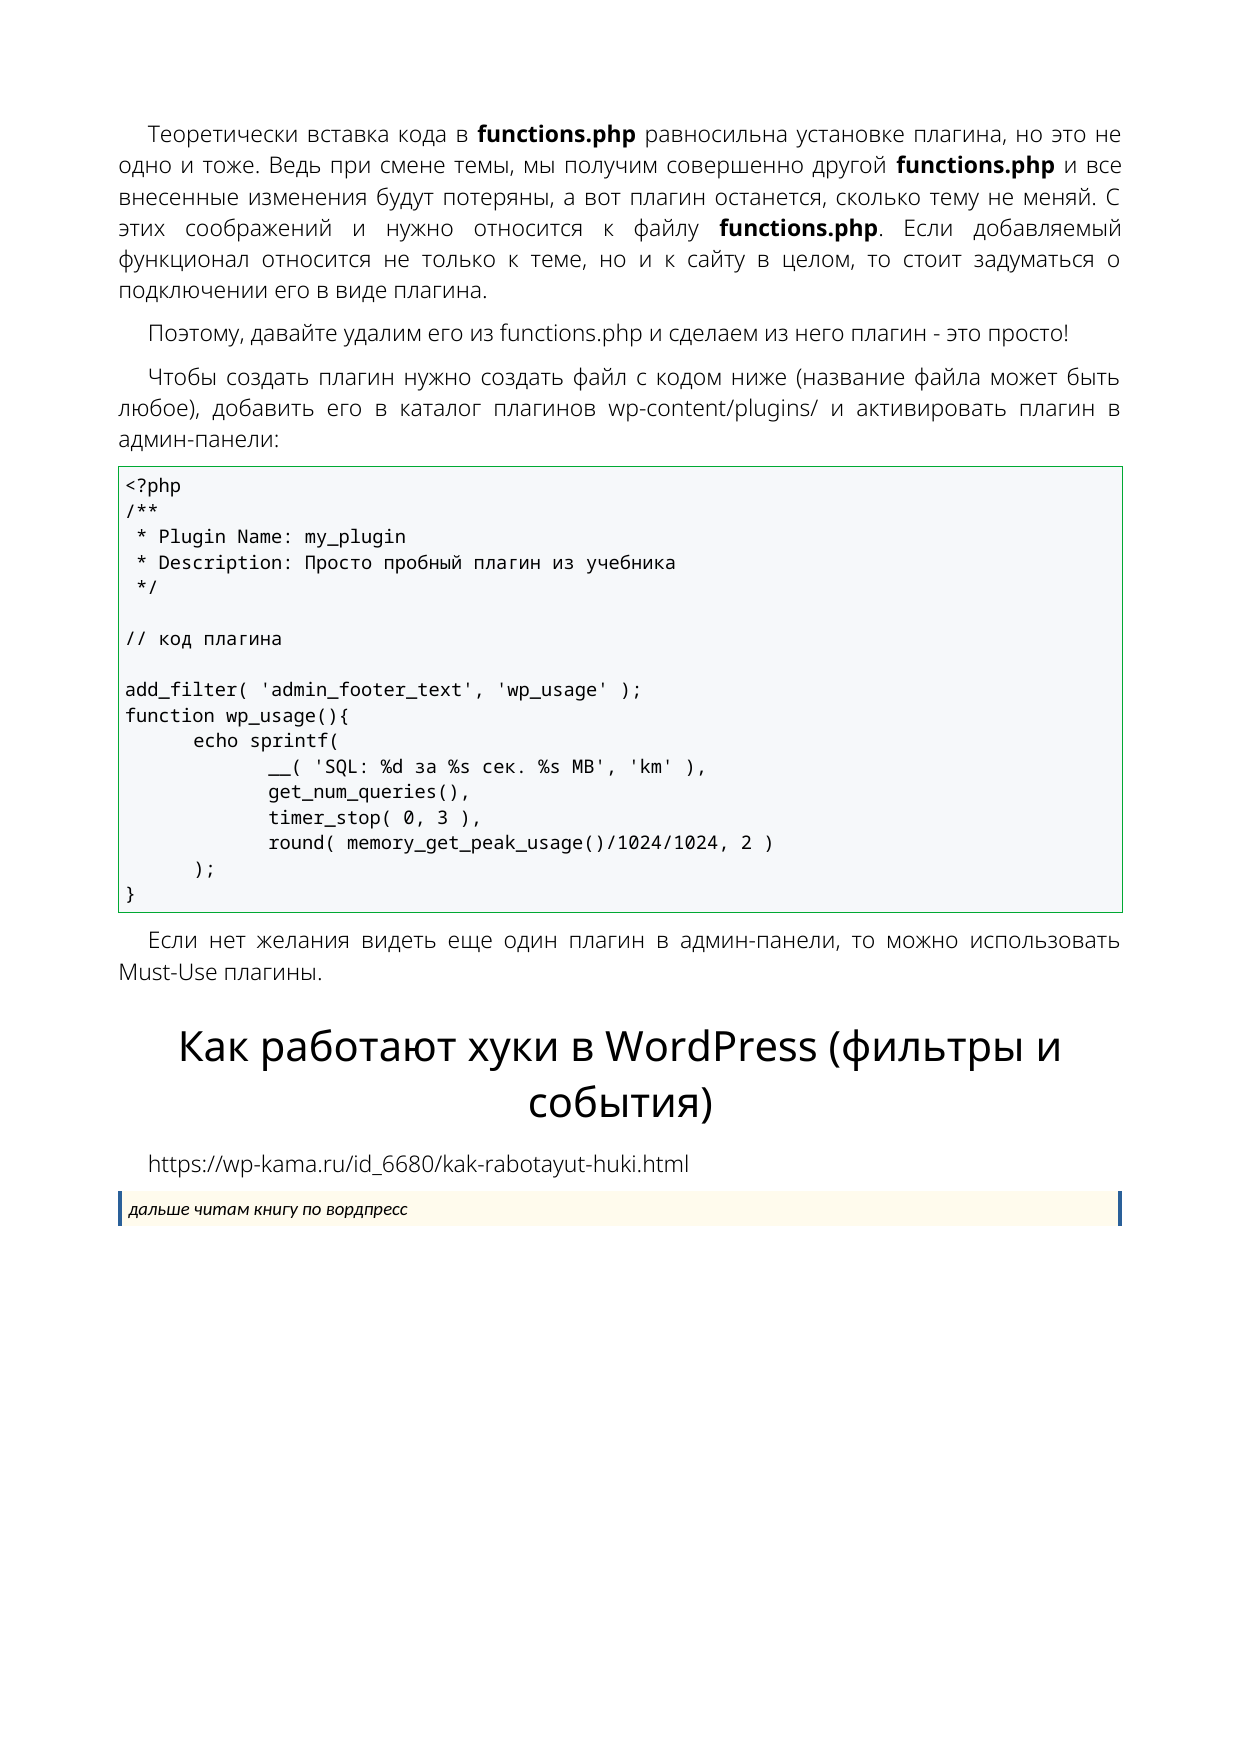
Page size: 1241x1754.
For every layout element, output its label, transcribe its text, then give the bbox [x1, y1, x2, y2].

subtitle Как работают хуки в WordPress (фильтры и события) [118, 1016, 1122, 1130]
text Поэтому, давайте удалим его из functions.php и сделаем из него плагин - это просто! [118, 317, 1122, 349]
text // код плагина [119, 619, 1122, 644]
text timer_stop( 0, 3 ), [119, 798, 1122, 823]
text get_num_queries(), [119, 772, 1122, 798]
text * Plugin Name: my_plugin [119, 517, 1122, 542]
text <?php [119, 467, 1122, 491]
text } [119, 874, 1122, 912]
text * Description: Просто пробный плагин из учебника [119, 542, 1122, 568]
text дальше читам книгу по вордпресс [122, 1191, 1118, 1226]
text Если нет желания видеть еще один плагин в админ-панели, то можно использовать Must-Use плагины. [118, 924, 1122, 987]
text __( 'SQL: %d за %s сек. %s MB', 'km' ), [119, 747, 1122, 772]
text https://wp-kama.ru/id_6680/kak-rabotayut-huki.html [118, 1148, 1122, 1179]
text /** [119, 491, 1122, 517]
text ); [119, 849, 1122, 874]
text Теоретически вставка кода в functions.php равносильна установке плагина, но это не одно и тоже. Ведь при смене темы, мы получим совершенно другой functions.php и все внесенные изменения будут потеряны, а вот плагин останется, сколько тему не меняй. С этих соображений и нужно относится к файлу functions.php. Если добавляемый функционал относится не только к теме, но и к сайту в целом, то стоит задуматься о подключении его в виде плагина. [118, 118, 1122, 306]
text */ [119, 568, 1122, 593]
text Чтобы создать плагин нужно создать файл с кодом ниже (название файла может быть любое), добавить его в каталог плагинов wp-content/plugins/ и активировать плагин в админ-панели: [118, 360, 1122, 454]
text round( memory_get_peak_usage()/1024/1024, 2 ) [119, 823, 1122, 849]
text echo sprintf( [119, 721, 1122, 747]
text add_filter( 'admin_footer_text', 'wp_usage' ); [119, 670, 1122, 696]
text function wp_usage(){ [119, 696, 1122, 721]
